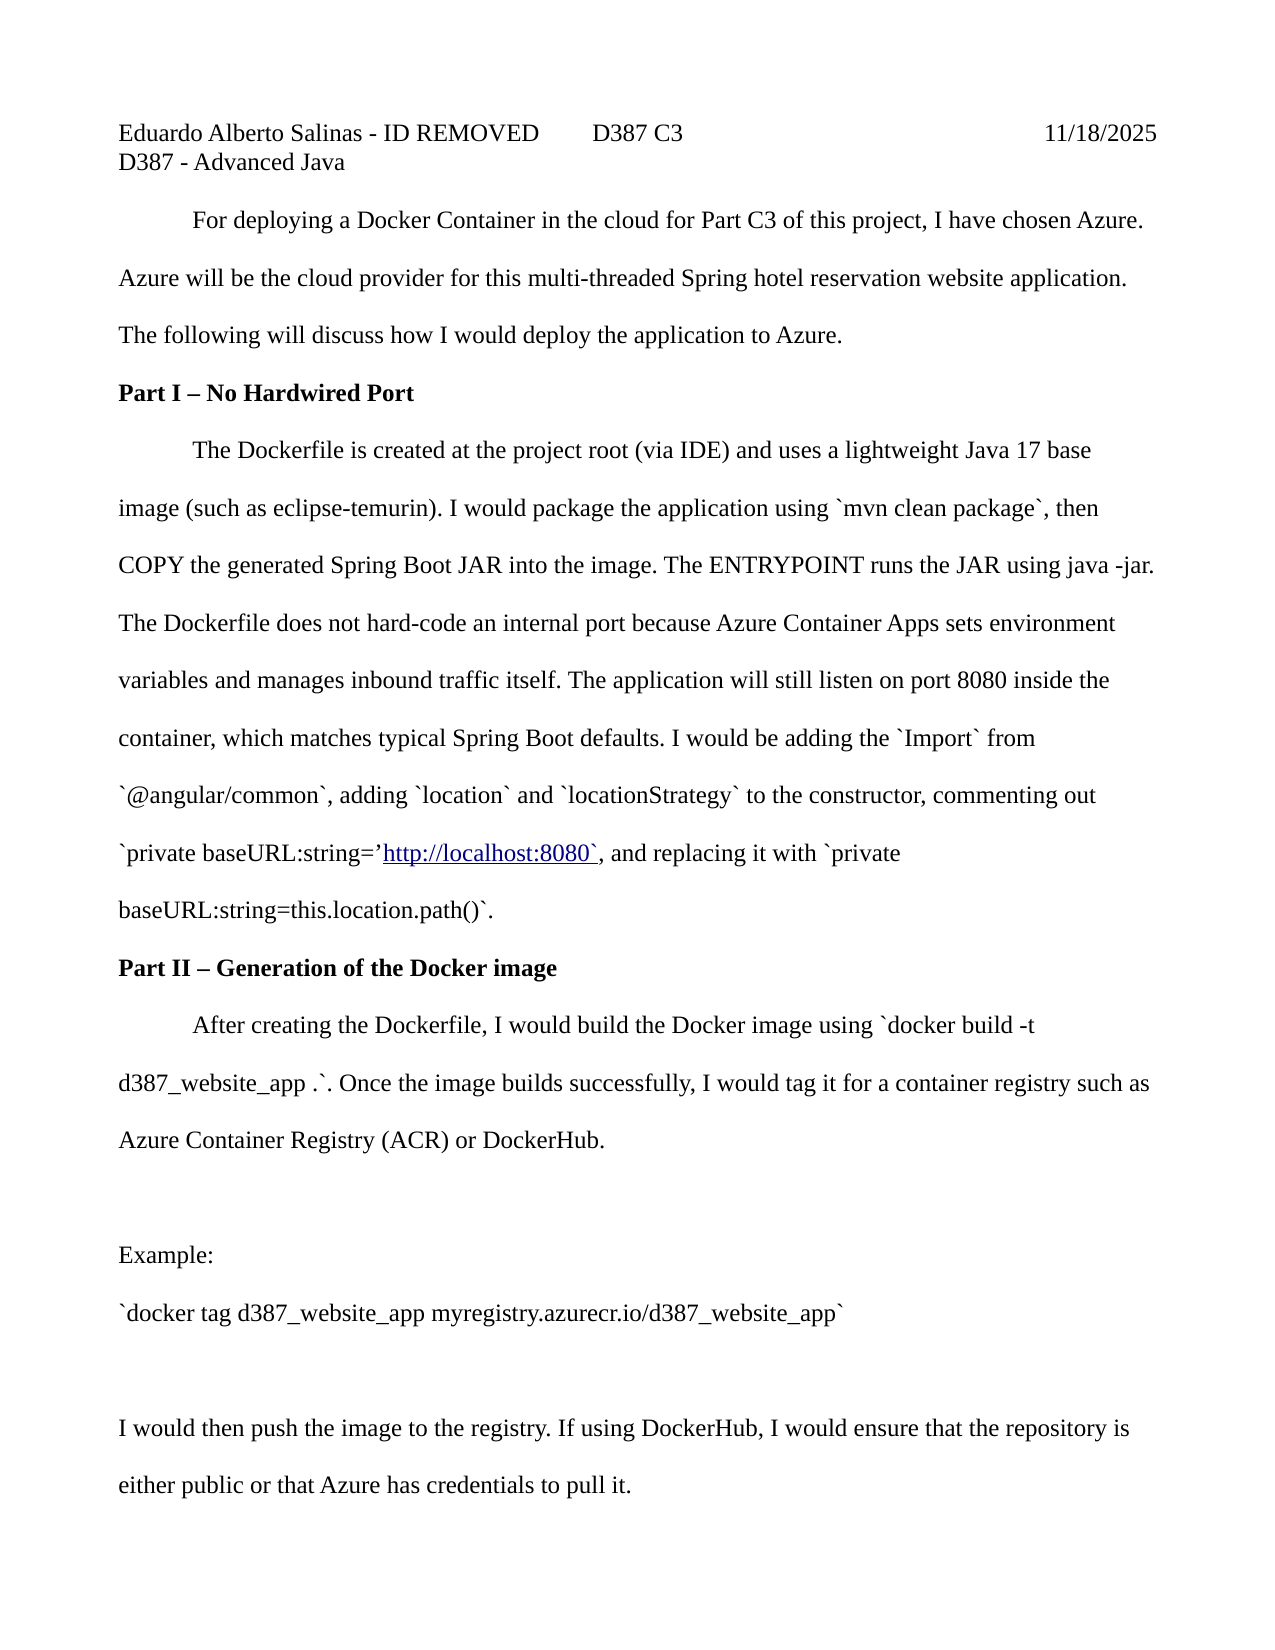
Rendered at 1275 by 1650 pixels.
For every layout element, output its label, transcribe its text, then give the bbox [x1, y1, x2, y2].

text After creating the Dockerfile, I would build the Docker image using `docker build -t d387_website_app .`. Once the image builds successfully, I would tag it for a container registry such as Azure Container Registry (ACR) or DockerHub. Example: `docker tag d387_website_app myregistry.azurecr.io/d387_website_app` I would then push the image to the registry. If using DockerHub, I would ensure that the repository is either public or that Azure has credentials to pull it. [118, 1010, 1157, 1499]
text The Dockerfile is created at the project root (via IDE) and uses a lightweight Java 17 base image (such as eclipse-temurin). I would package the application using `mvn clean package`, then COPY the generated Spring Boot JAR into the image. The ENTRYPOINT runs the JAR using java -jar. The Dockerfile does not hard-code an internal port because Azure Container Apps sets environment variables and manages inbound traffic itself. The application will still listen on port 8080 inside the container, which matches typical Spring Boot defaults. I would be adding the `Import` from `@angular/common`, adding `location` and `locationStrategy` to the constructor, commenting out `private baseURL:string=’http://localhost:8080`, and replacing it with `private baseURL:string=this.location.path()`. [118, 435, 1157, 924]
text Part I – No Hardwired Port [118, 378, 1157, 406]
text Part II – Generation of the Docker image [118, 953, 1157, 981]
text For deploying a Docker Container in the cloud for Part C3 of this project, I have chosen Azure. Azure will be the cloud provider for this multi-threaded Spring hotel reservation website application. The following will discuss how I would deploy the application to Azure. [118, 205, 1157, 349]
